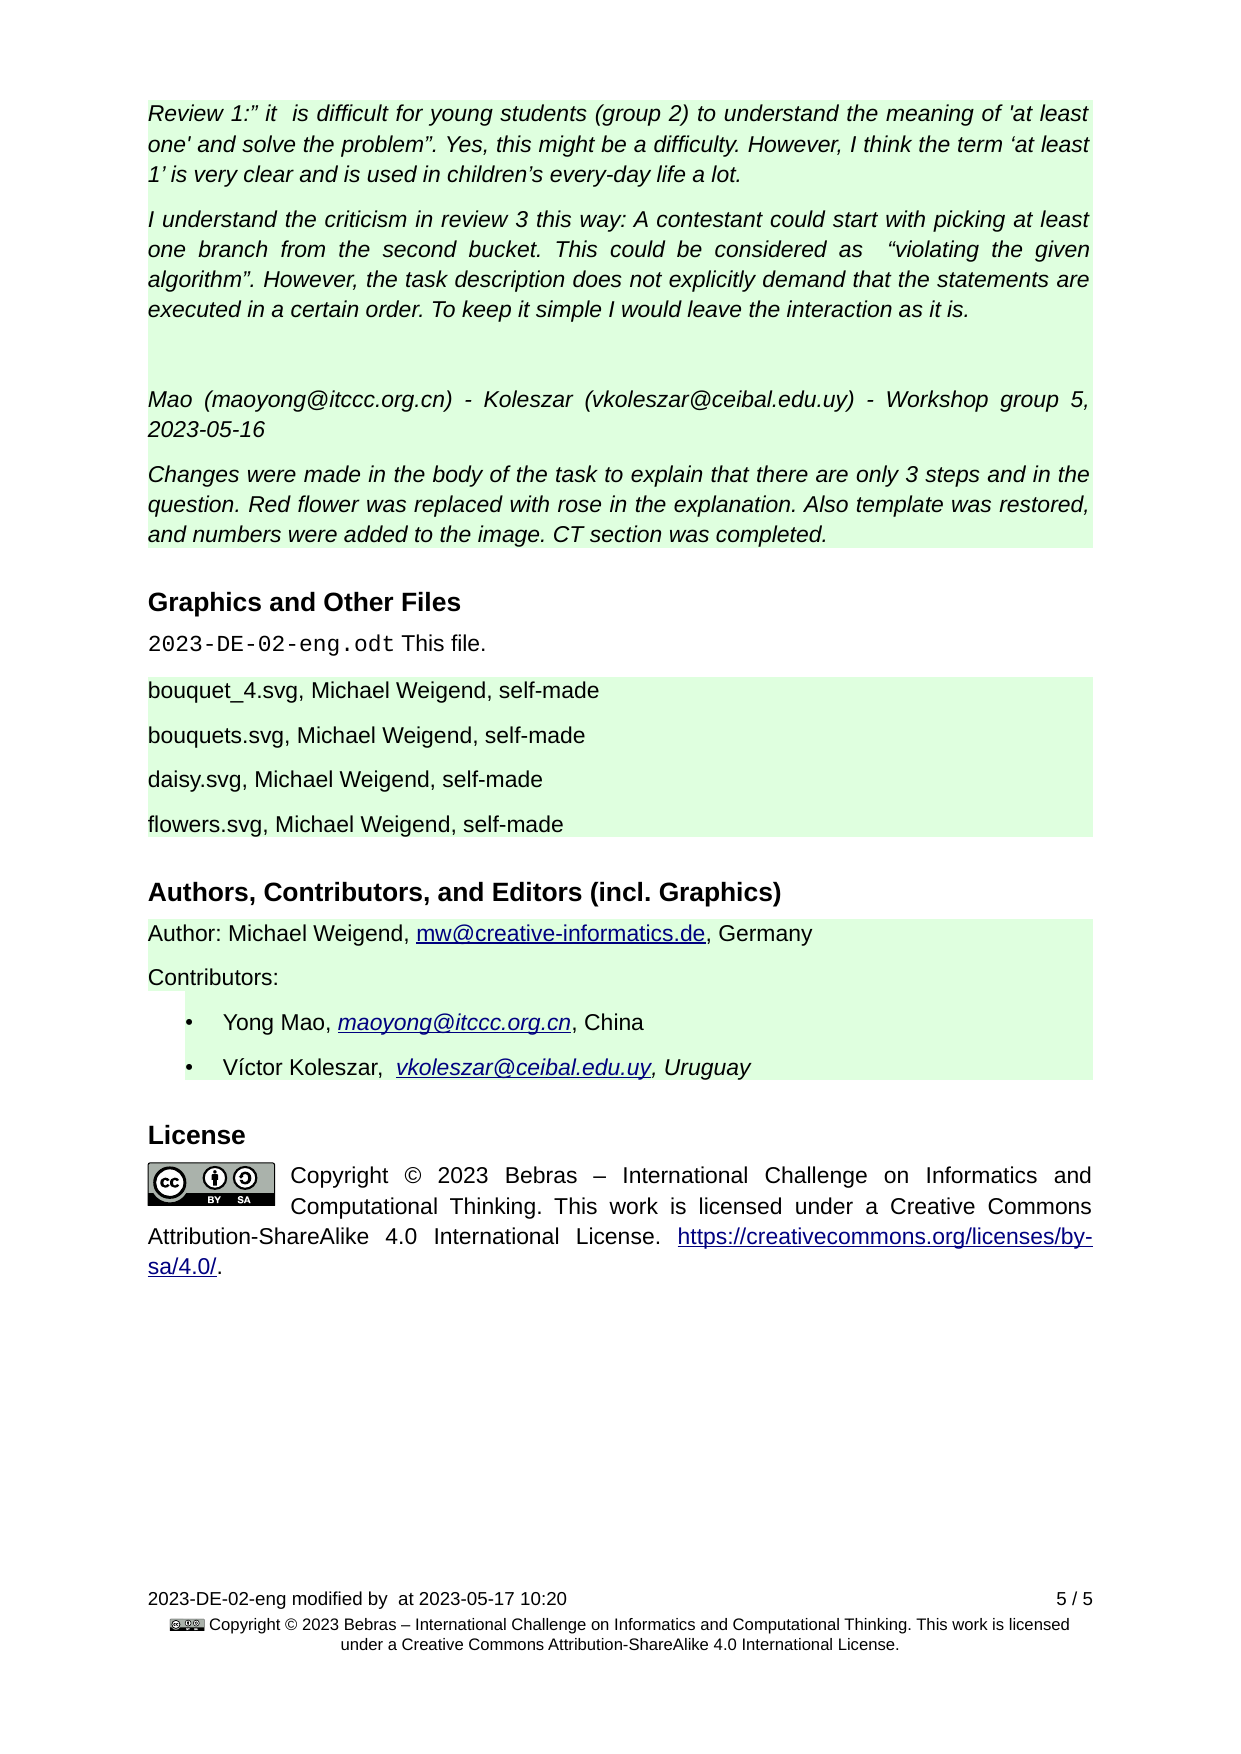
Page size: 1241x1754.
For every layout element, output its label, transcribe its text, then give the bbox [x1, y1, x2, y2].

list Yong Mao, maoyong@itccc.org.cn, China [185, 1009, 1093, 1036]
text Author: Michael Weigend, mw@creative-informatics.de, Germany [148, 919, 1093, 946]
subtitle Authors, Contributors, and Editors (incl. Graphics) [148, 877, 1093, 907]
text Contributors: [148, 964, 1093, 991]
list Víctor Koleszar, vkoleszar@ceibal.edu.uy, Uruguay [185, 1054, 1093, 1080]
text I understand the criticism in review 3 this way: A contestant could start with picking at least one branch from the second bucket. This could be considered as “violating the given algorithm”. However, the task description does not explicitly demand that the statements are executed in a certain order. To keep it simple I would leave the interaction as it is. [148, 206, 1093, 323]
text bouquets.svg, Michael Weigend, self-made [148, 722, 1093, 748]
subtitle Graphics and Other Files [148, 587, 1093, 617]
subtitle License [148, 1119, 1093, 1150]
text flowers.svg, Michael Weigend, self-made [148, 811, 1093, 837]
text bouquet_4.svg, Michael Weigend, self-made [148, 677, 1093, 703]
text Changes were made in the body of the task to explain that there are only 3 steps and in the question. Red flower was replaced with rose in the explanation. Also template was restored, and numbers were added to the image. CT section was completed. [148, 461, 1093, 548]
text daisy.svg, Michael Weigend, self-made [148, 766, 1093, 793]
text Copyright © 2023 Bebras – International Challenge on Informatics and Computational Thinking. This work is licensed under a Creative Commons Attribution-ShareAlike 4.0 International License. https://creativecommons.org/licenses/by-sa/4.0/. [148, 1162, 1093, 1279]
text 2023-DE-02-eng.odt This file. [148, 630, 1093, 658]
text Review 1:” it is difficult for young students (group 2) to understand the meaning of 'at least one' and solve the problem”. Yes, this might be a difficulty. However, I think the term ‘at least 1’ is very clear and is used in children’s every-day life a lot. [148, 100, 1093, 187]
text Mao (maoyong@itccc.org.cn) - Koleszar (vkoleszar@ceibal.edu.uy) - Workshop group 5, 2023-05-16 [148, 386, 1093, 442]
